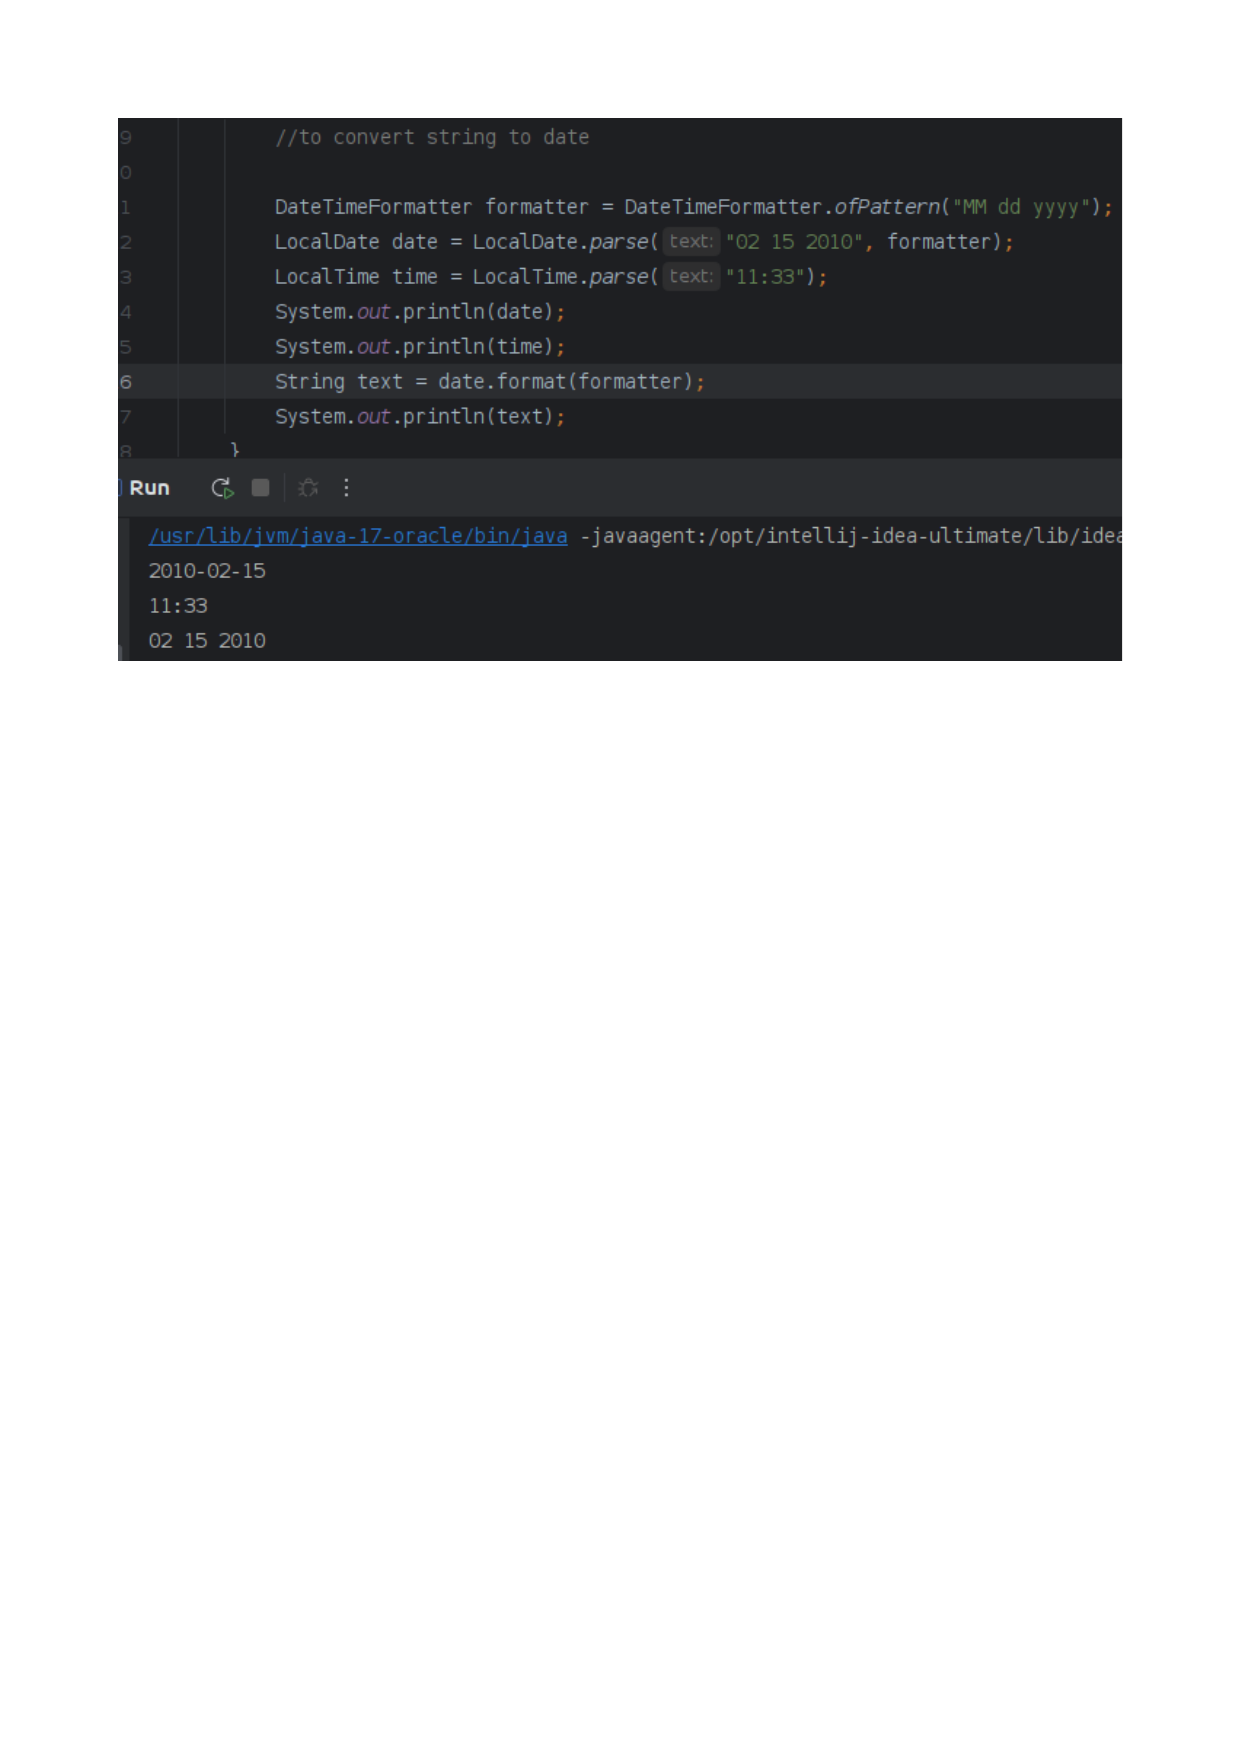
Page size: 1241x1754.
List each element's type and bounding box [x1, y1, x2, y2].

picture [118, 118, 1123, 661]
